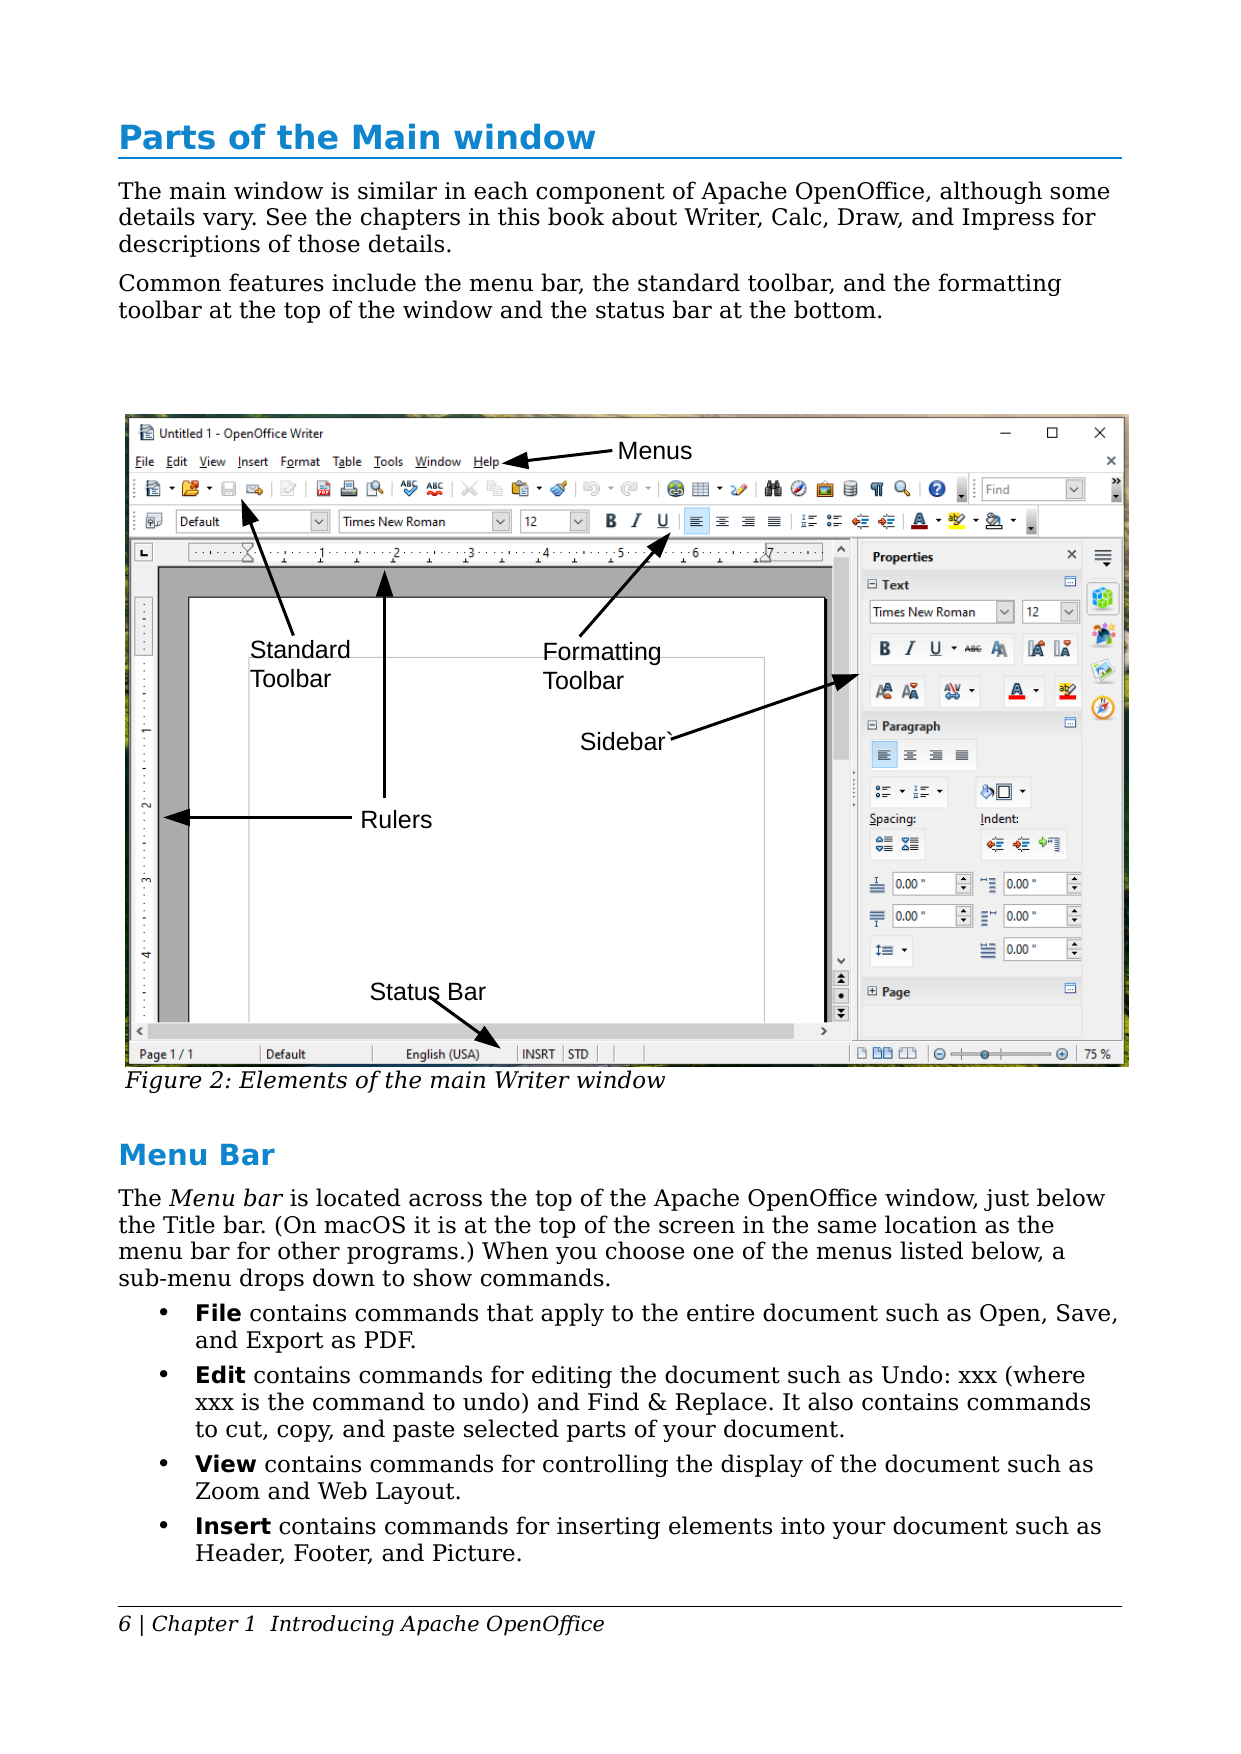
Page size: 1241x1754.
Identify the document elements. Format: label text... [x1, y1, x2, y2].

text The main window is similar in each component of Apache OpenOffice, although some details vary. See the chapters in this book about Writer, Calc, Draw, and Impress for descriptions of those details. [118, 178, 1122, 258]
subtitle Menu Bar [118, 1139, 1122, 1173]
list Edit contains commands for editing the document such as Undo: xxx (where xxx is the command to undo) and Find & Replace. It also contains commands to cut, copy, and paste selected parts of your document. [156, 1360, 1122, 1443]
list File contains commands that apply to the entire document such as Open, Save, and Export as PDF. [156, 1298, 1122, 1354]
picture [125, 414, 1129, 1067]
list Insert contains commands for inserting elements into your document such as Header, Footer, and Picture. [156, 1511, 1122, 1567]
text Figure 2: Elements of the main Writer window [125, 1067, 1115, 1094]
subtitle Parts of the Main window [118, 118, 1122, 157]
list View contains commands for controlling the display of the document such as Zoom and Web Layout. [156, 1449, 1122, 1505]
list The Menu bar is located across the top of the Apache OpenOffice window, just below the Title bar. (On macOS it is at the top of the screen in the same location as the menu bar for other programs.) When you choose one of the menus listed below, a sub-menu drops down to show commands. [118, 1185, 1122, 1292]
text Common features include the menu bar, the standard toolbar, and the formatting toolbar at the top of the window and the status bar at the bottom. [118, 270, 1122, 324]
